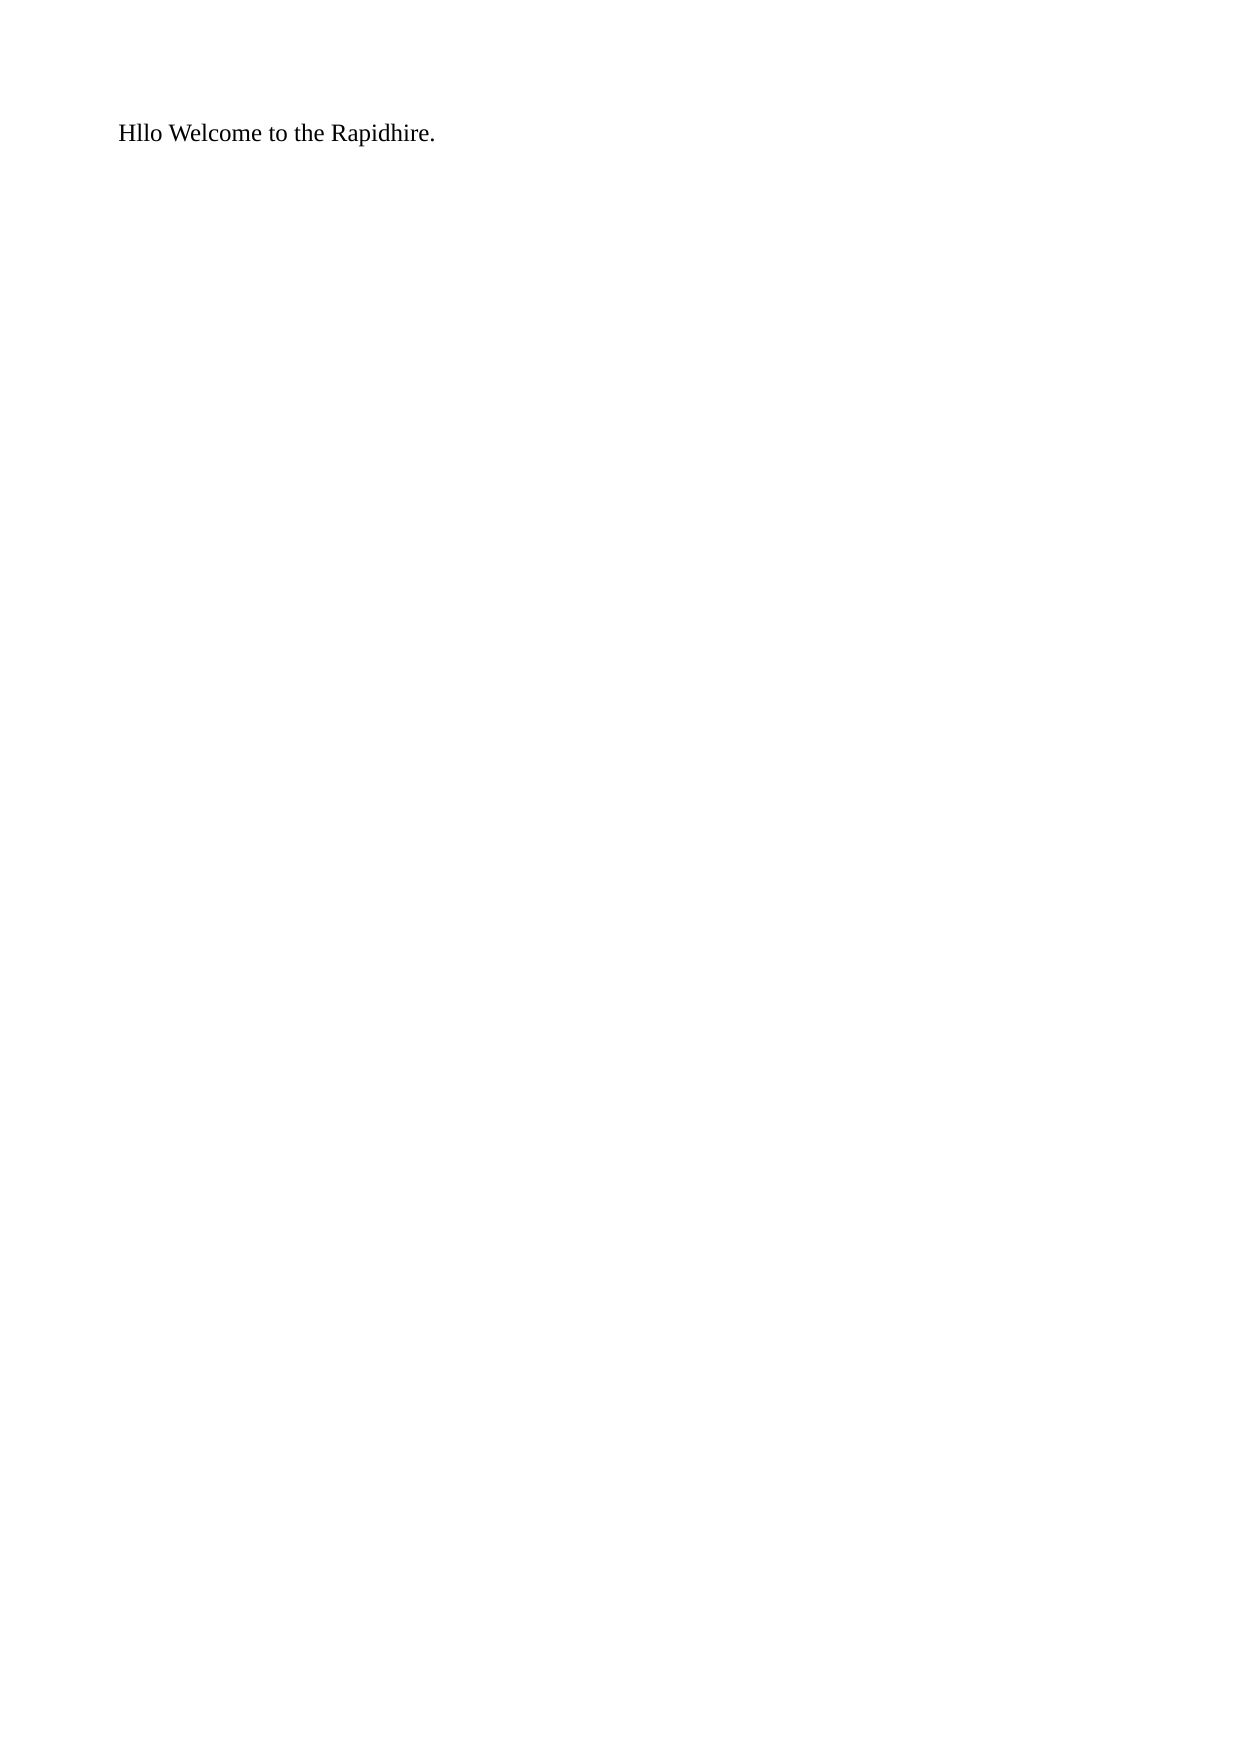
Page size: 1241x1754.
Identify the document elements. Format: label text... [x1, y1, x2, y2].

text Hllo Welcome to the Rapidhire. [118, 118, 1122, 147]
